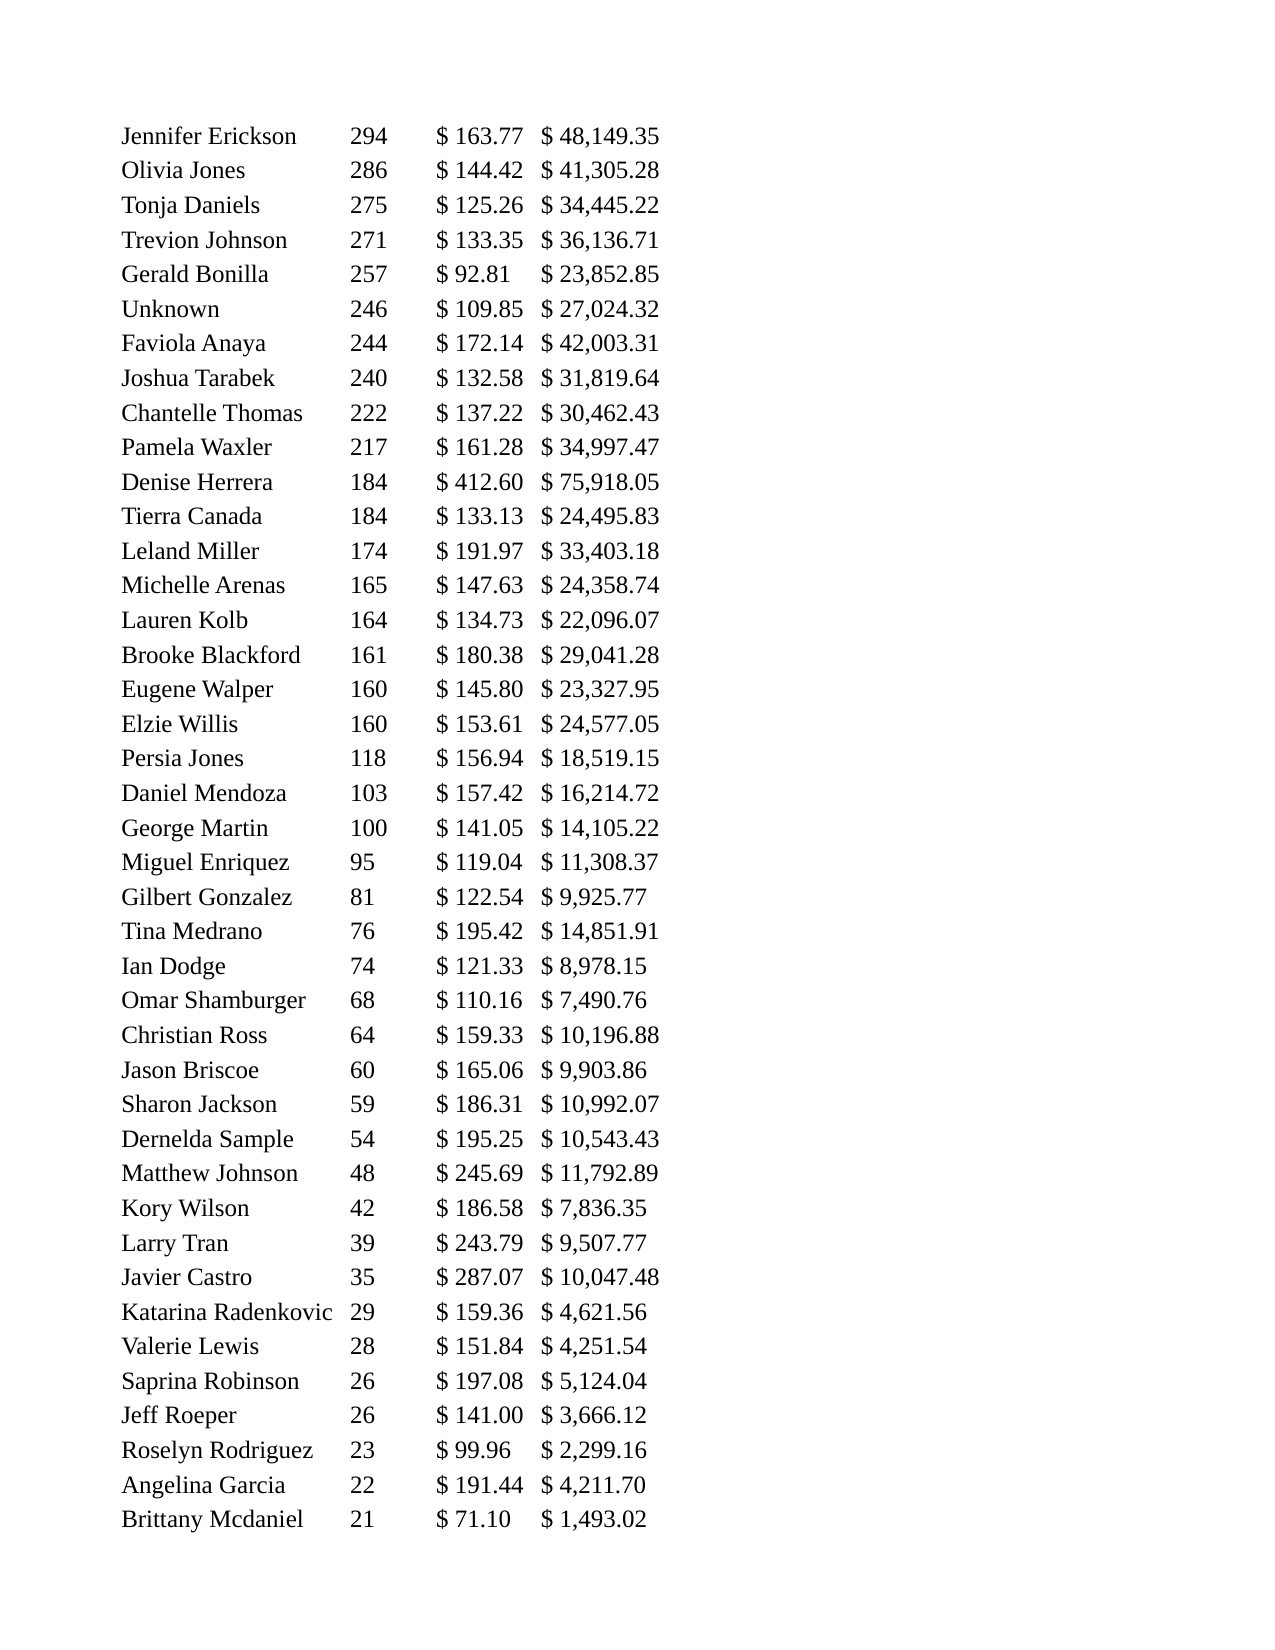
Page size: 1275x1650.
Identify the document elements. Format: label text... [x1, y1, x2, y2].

table_cell 21 [347, 1501, 433, 1532]
table_cell Ian Dodge [118, 948, 347, 983]
table_cell Gerald Bonilla [118, 256, 347, 291]
table_cell 35 [347, 1259, 433, 1294]
table_cell $ 157.42 [433, 775, 538, 810]
table_cell Angelina Garcia [118, 1467, 347, 1501]
table_cell $ 195.42 [433, 914, 538, 948]
table_cell $ 287.07 [433, 1259, 538, 1294]
table_cell 161 [347, 637, 433, 671]
table_cell Javier Castro [118, 1259, 347, 1294]
table_cell $ 4,211.70 [538, 1467, 710, 1501]
table_cell Eugene Walper [118, 671, 347, 706]
table_cell 275 [347, 187, 433, 222]
table_cell $ 191.44 [433, 1467, 538, 1501]
table_cell $ 137.22 [433, 395, 538, 429]
table_header 294 [347, 118, 433, 153]
table_cell $ 24,495.83 [538, 499, 710, 533]
table_header Jennifer Erickson [118, 118, 347, 153]
table_cell 165 [347, 568, 433, 602]
table_cell $ 172.14 [433, 326, 538, 360]
table_cell Faviola Anaya [118, 326, 347, 360]
table_cell 74 [347, 948, 433, 983]
table_cell $ 186.31 [433, 1086, 538, 1121]
table_cell 160 [347, 706, 433, 741]
table_cell $ 191.97 [433, 533, 538, 568]
table_cell Brittany Mcdaniel [118, 1501, 347, 1532]
table_cell $ 24,358.74 [538, 568, 710, 602]
table_cell Tierra Canada [118, 499, 347, 533]
table_cell $ 119.04 [433, 844, 538, 879]
table_cell Christian Ross [118, 1017, 347, 1052]
table_cell $ 10,992.07 [538, 1086, 710, 1121]
table_cell $ 151.84 [433, 1329, 538, 1363]
table_cell Pamela Waxler [118, 429, 347, 464]
table_cell $ 23,852.85 [538, 256, 710, 291]
table_cell 22 [347, 1467, 433, 1501]
table_cell 48 [347, 1156, 433, 1190]
table_cell Roselyn Rodriguez [118, 1432, 347, 1467]
table_cell $ 24,577.05 [538, 706, 710, 741]
table_cell $ 11,792.89 [538, 1156, 710, 1190]
table_cell $ 109.85 [433, 291, 538, 326]
table_cell $ 16,214.72 [538, 775, 710, 810]
table_cell $ 33,403.18 [538, 533, 710, 568]
table_cell Saprina Robinson [118, 1363, 347, 1398]
table_cell Tonja Daniels [118, 187, 347, 222]
table_cell $ 29,041.28 [538, 637, 710, 671]
table_cell 28 [347, 1329, 433, 1363]
table_cell Joshua Tarabek [118, 360, 347, 395]
table_cell Elzie Willis [118, 706, 347, 741]
table_cell $ 23,327.95 [538, 671, 710, 706]
table_cell $ 144.42 [433, 153, 538, 187]
table_cell 59 [347, 1086, 433, 1121]
table_cell 103 [347, 775, 433, 810]
table_cell $ 165.06 [433, 1052, 538, 1086]
table_cell $ 14,105.22 [538, 810, 710, 844]
table_cell 100 [347, 810, 433, 844]
table_cell $ 10,543.43 [538, 1121, 710, 1156]
table_cell Miguel Enriquez [118, 844, 347, 879]
table_cell $ 9,903.86 [538, 1052, 710, 1086]
table_cell $ 34,445.22 [538, 187, 710, 222]
table_cell 26 [347, 1398, 433, 1432]
table_cell 42 [347, 1190, 433, 1225]
table_cell 64 [347, 1017, 433, 1052]
table_cell Tina Medrano [118, 914, 347, 948]
table_cell 76 [347, 914, 433, 948]
table_cell Olivia Jones [118, 153, 347, 187]
table_cell $ 159.33 [433, 1017, 538, 1052]
table_cell 257 [347, 256, 433, 291]
table_cell Dernelda Sample [118, 1121, 347, 1156]
table_cell $ 197.08 [433, 1363, 538, 1398]
table_cell Daniel Mendoza [118, 775, 347, 810]
table_cell Sharon Jackson [118, 1086, 347, 1121]
table_cell $ 36,136.71 [538, 222, 710, 256]
table_cell Katarina Radenkovic [118, 1294, 347, 1328]
table_cell Jason Briscoe [118, 1052, 347, 1086]
table_cell $ 1,493.02 [538, 1501, 710, 1532]
table_cell $ 3,666.12 [538, 1398, 710, 1432]
table_cell $ 186.58 [433, 1190, 538, 1225]
table_cell 222 [347, 395, 433, 429]
table_cell $ 195.25 [433, 1121, 538, 1156]
table_cell George Martin [118, 810, 347, 844]
table_cell $ 145.80 [433, 671, 538, 706]
table_cell $ 8,978.15 [538, 948, 710, 983]
table_cell 23 [347, 1432, 433, 1467]
table_cell $ 22,096.07 [538, 602, 710, 637]
table_cell $ 7,490.76 [538, 983, 710, 1017]
table_cell Michelle Arenas [118, 568, 347, 602]
table_cell Kory Wilson [118, 1190, 347, 1225]
table_cell $ 99.96 [433, 1432, 538, 1467]
table_cell $ 10,196.88 [538, 1017, 710, 1052]
table_cell $ 133.35 [433, 222, 538, 256]
table_cell $ 134.73 [433, 602, 538, 637]
table_cell 174 [347, 533, 433, 568]
table_cell $ 132.58 [433, 360, 538, 395]
table_cell $ 7,836.35 [538, 1190, 710, 1225]
table_cell 244 [347, 326, 433, 360]
table_cell 160 [347, 671, 433, 706]
table_cell $ 125.26 [433, 187, 538, 222]
table_cell $ 180.38 [433, 637, 538, 671]
table_cell Jeff Roeper [118, 1398, 347, 1432]
table_cell $ 9,925.77 [538, 879, 710, 913]
table_cell Chantelle Thomas [118, 395, 347, 429]
table_cell 26 [347, 1363, 433, 1398]
table_cell $ 14,851.91 [538, 914, 710, 948]
table_cell $ 133.13 [433, 499, 538, 533]
table_cell 39 [347, 1225, 433, 1259]
table_cell 60 [347, 1052, 433, 1086]
table_header $ 48,149.35 [538, 118, 710, 153]
table_cell $ 10,047.48 [538, 1259, 710, 1294]
table_cell $ 159.36 [433, 1294, 538, 1328]
table_cell 118 [347, 741, 433, 775]
table_cell $ 122.54 [433, 879, 538, 913]
table_cell $ 9,507.77 [538, 1225, 710, 1259]
table_cell $ 5,124.04 [538, 1363, 710, 1398]
table_cell $ 110.16 [433, 983, 538, 1017]
table_cell 68 [347, 983, 433, 1017]
table_cell Gilbert Gonzalez [118, 879, 347, 913]
table_cell Lauren Kolb [118, 602, 347, 637]
table_cell $ 11,308.37 [538, 844, 710, 879]
table_cell $ 27,024.32 [538, 291, 710, 326]
table_cell 286 [347, 153, 433, 187]
table_cell $ 2,299.16 [538, 1432, 710, 1467]
table_cell 271 [347, 222, 433, 256]
table_cell $ 161.28 [433, 429, 538, 464]
table_cell Matthew Johnson [118, 1156, 347, 1190]
table_cell 240 [347, 360, 433, 395]
table_cell 95 [347, 844, 433, 879]
table_cell $ 147.63 [433, 568, 538, 602]
table_cell $ 4,251.54 [538, 1329, 710, 1363]
table_cell $ 243.79 [433, 1225, 538, 1259]
table_cell 29 [347, 1294, 433, 1328]
table_cell $ 71.10 [433, 1501, 538, 1532]
table_cell Omar Shamburger [118, 983, 347, 1017]
table_cell 164 [347, 602, 433, 637]
table_cell 217 [347, 429, 433, 464]
table_cell Larry Tran [118, 1225, 347, 1259]
table_cell $ 156.94 [433, 741, 538, 775]
table_cell 246 [347, 291, 433, 326]
table_header $ 163.77 [433, 118, 538, 153]
table_cell $ 412.60 [433, 464, 538, 498]
table_cell Brooke Blackford [118, 637, 347, 671]
table_cell $ 153.61 [433, 706, 538, 741]
table_cell Valerie Lewis [118, 1329, 347, 1363]
table_cell 54 [347, 1121, 433, 1156]
table_cell $ 42,003.31 [538, 326, 710, 360]
table_cell $ 18,519.15 [538, 741, 710, 775]
table_cell 184 [347, 464, 433, 498]
table_cell $ 141.00 [433, 1398, 538, 1432]
table_cell 81 [347, 879, 433, 913]
table_cell $ 141.05 [433, 810, 538, 844]
table_cell Denise Herrera [118, 464, 347, 498]
table_cell $ 245.69 [433, 1156, 538, 1190]
table_cell $ 34,997.47 [538, 429, 710, 464]
table_cell Unknown [118, 291, 347, 326]
table_cell $ 75,918.05 [538, 464, 710, 498]
table_cell 184 [347, 499, 433, 533]
table_cell $ 4,621.56 [538, 1294, 710, 1328]
table_cell Trevion Johnson [118, 222, 347, 256]
table_cell $ 92.81 [433, 256, 538, 291]
table_cell Leland Miller [118, 533, 347, 568]
table_cell $ 30,462.43 [538, 395, 710, 429]
table_cell Persia Jones [118, 741, 347, 775]
table_cell $ 41,305.28 [538, 153, 710, 187]
table_cell $ 121.33 [433, 948, 538, 983]
table_cell $ 31,819.64 [538, 360, 710, 395]
